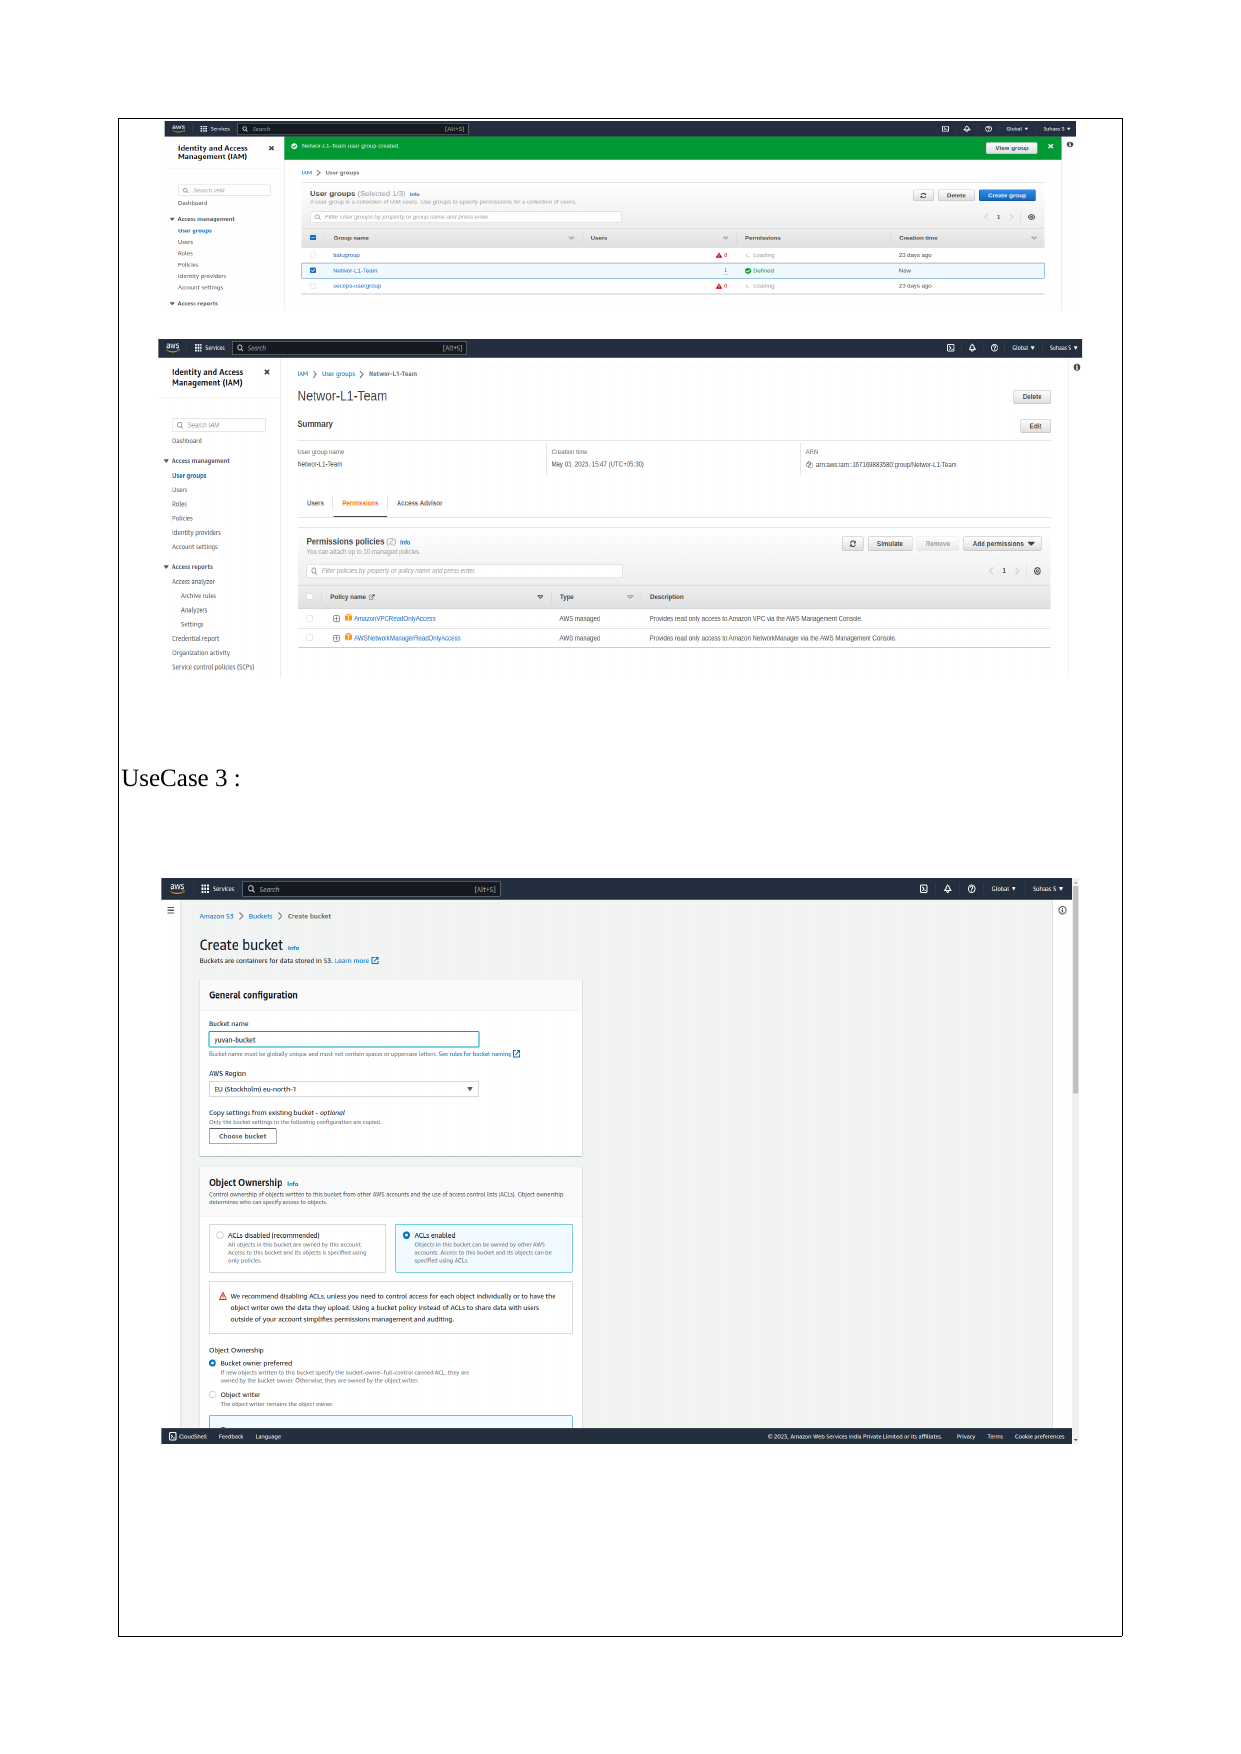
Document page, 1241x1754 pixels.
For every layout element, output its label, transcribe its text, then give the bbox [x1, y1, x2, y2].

text UseCase 3 : [121, 763, 1119, 792]
picture [161, 878, 1079, 1444]
picture [158, 339, 1083, 678]
picture [164, 121, 1076, 311]
